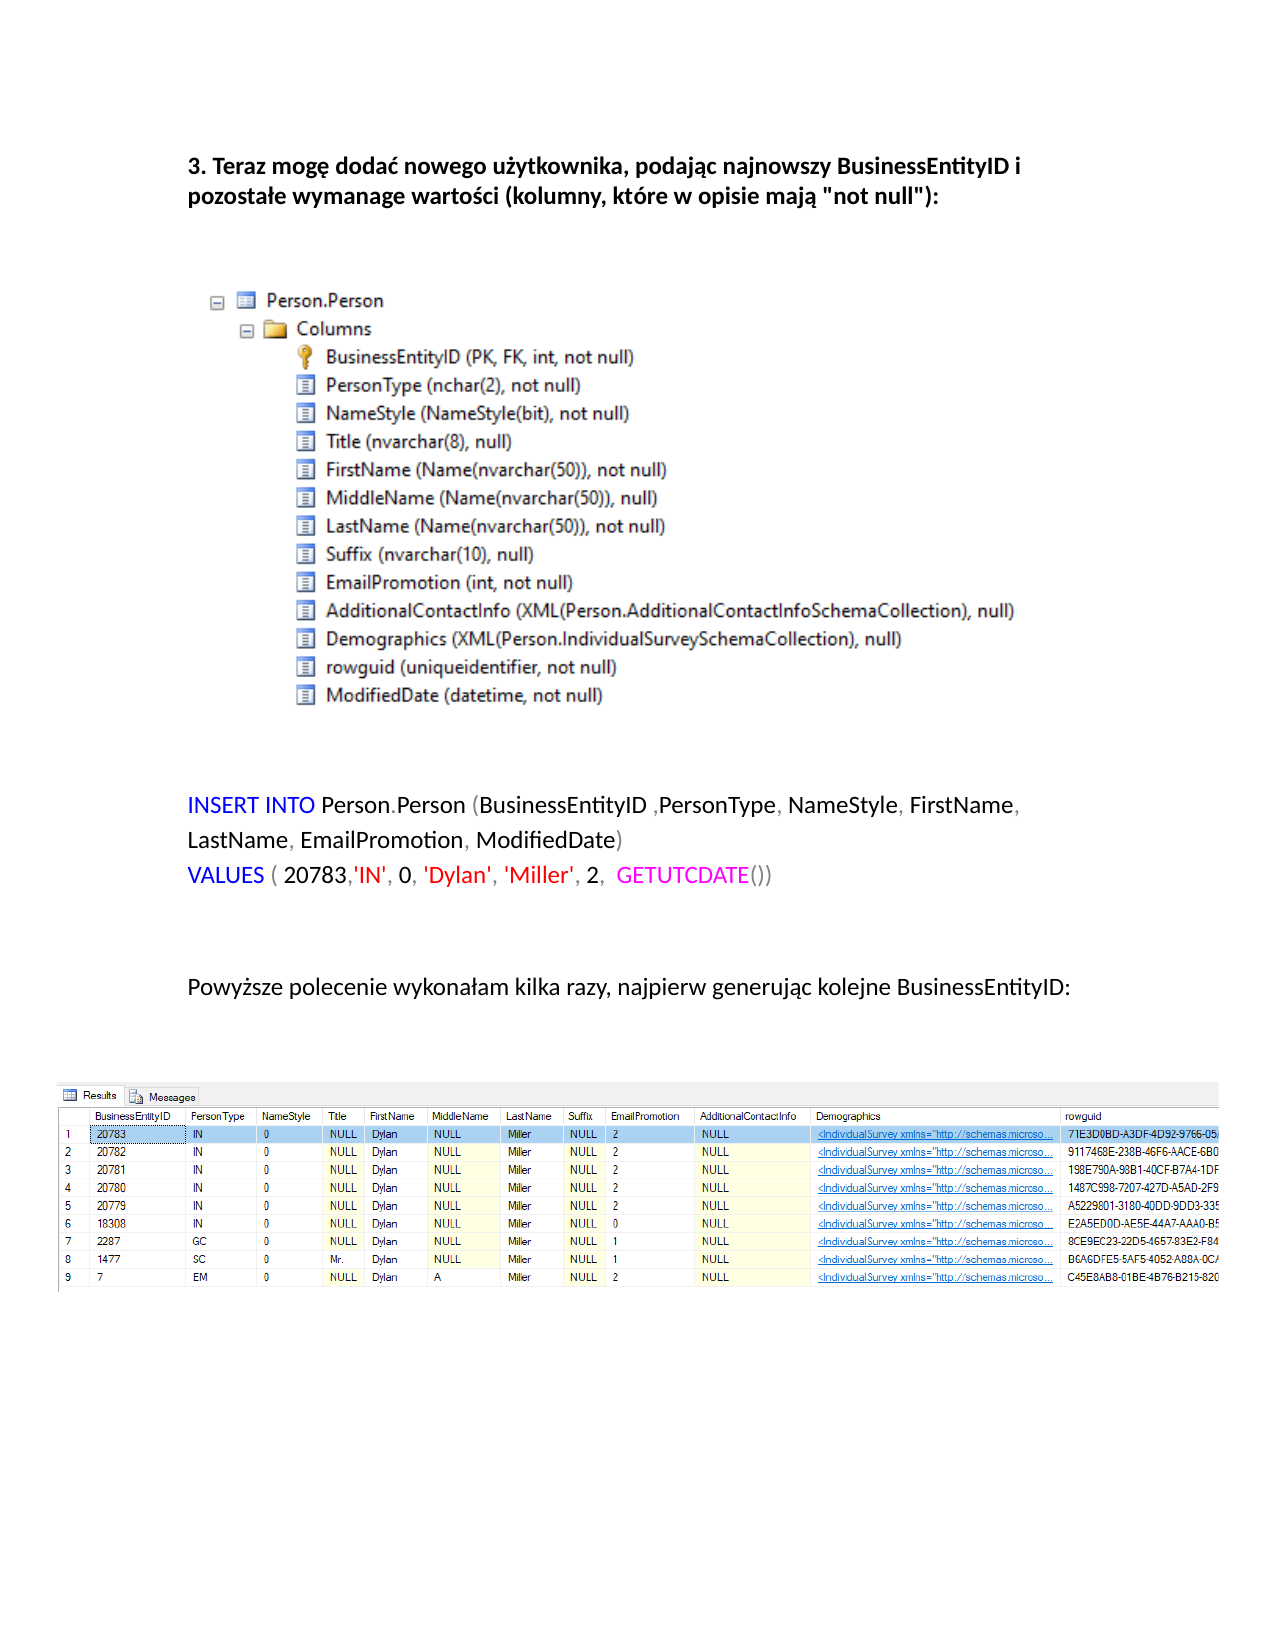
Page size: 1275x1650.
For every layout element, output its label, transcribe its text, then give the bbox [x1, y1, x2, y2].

text 3. Teraz mogę dodać nowego użytkownika, podając najnowszy BusinessEntityID i pozostałe wymanage wartości (kolumny, które w opisie mają "not null"): [187, 150, 1087, 211]
picture [56, 1082, 1219, 1292]
text Powyższe polecenie wykonałam kilka razy, najpierw generując kolejne BusinessEntityID: [187, 971, 1087, 1002]
text INSERT INTO Person.Person (BusinessEntityID ,PersonType, NameStyle, FirstName, LastName, EmailPromotion, ModifiedDate) VALUES ( 20783,'IN', 0, 'Dylan', 'Miller', 2, GETUTCDATE()) [187, 789, 1087, 890]
